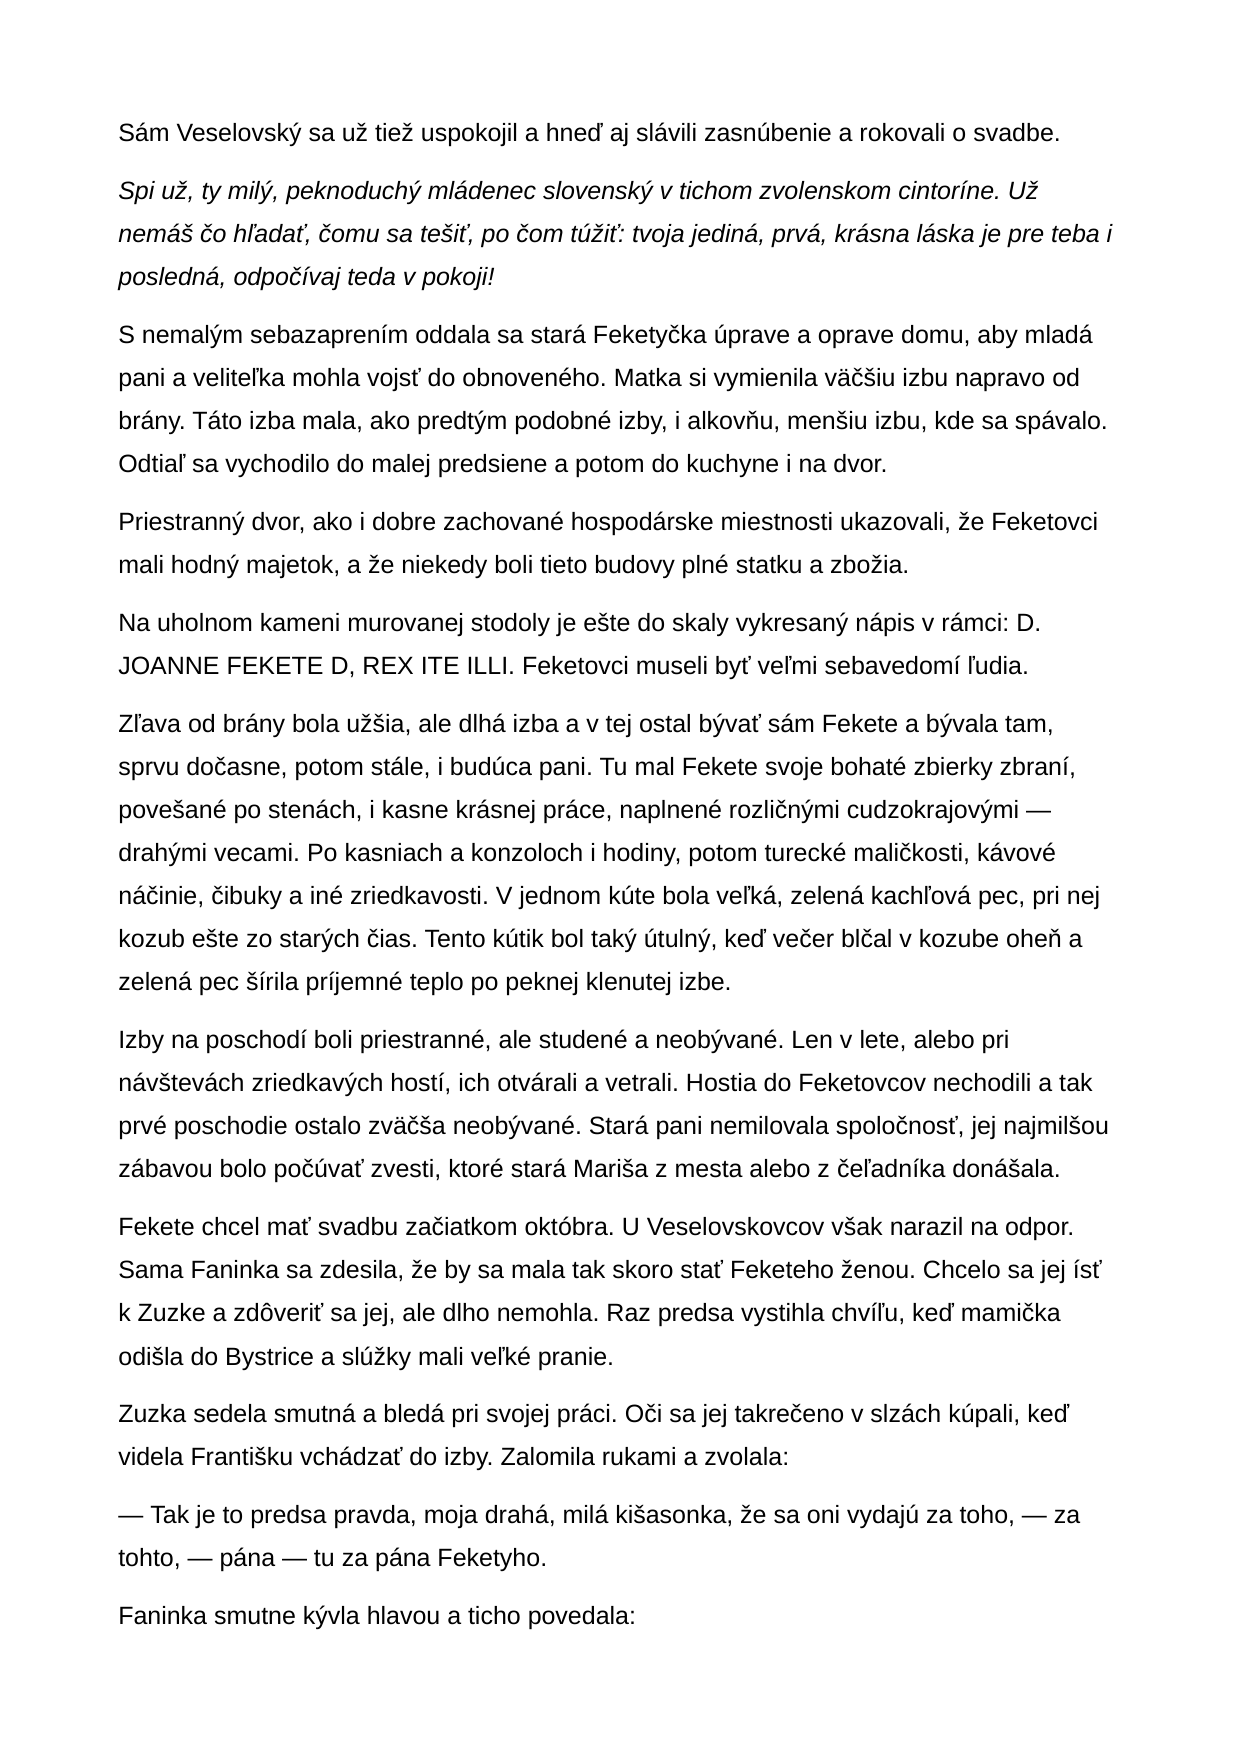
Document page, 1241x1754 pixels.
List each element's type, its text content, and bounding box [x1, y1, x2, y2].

text Izby na poschodí boli priestranné, ale studené a neobývané. Len v lete, alebo pri návštevách zriedkavých hostí, ich otvárali a vetrali. Hostia do Feketovcov nechodili a tak prvé poschodie ostalo zväčša neobývané. Stará pani nemilovala spoločnosť, jej najmilšou zábavou bolo počúvať zvesti, ktoré stará Mariša z mesta alebo z čeľadníka donášala. [118, 1025, 1122, 1183]
text — Tak je to predsa pravda, moja drahá, milá kišasonka, že sa oni vydajú za toho, — za tohto, — pána — tu za pána Feketyho. [118, 1500, 1122, 1572]
text Zľava od brány bola užšia, ale dlhá izba a v tej ostal bývať sám Fekete a bývala tam, sprvu dočasne, potom stále, i budúca pani. Tu mal Fekete svoje bohaté zbierky zbraní, povešané po stenách, i kasne krásnej práce, naplnené rozličnými cudzokrajovými — drahými vecami. Po kasniach a konzoloch i hodiny, potom turecké maličkosti, kávové náčinie, čibuky a iné zriedkavosti. V jednom kúte bola veľká, zelená kachľová pec, pri nej kozub ešte zo starých čias. Tento kútik bol taký útulný, keď večer blčal v kozube oheň a zelená pec šírila príjemné teplo po peknej klenutej izbe. [118, 708, 1122, 996]
text Faninka smutne kývla hlavou a ticho povedala: [118, 1601, 1122, 1629]
text Sám Veselovský sa už tiež uspokojil a hneď aj slávili zasnúbenie a rokovali o svadbe. [118, 118, 1122, 147]
text Spi už, ty milý, peknoduchý mládenec slovenský v tichom zvolenskom cintoríne. Už nemáš čo hľadať, čomu sa tešiť, po čom túžiť: tvoja jediná, prvá, krásna láska je pre teba i posledná, odpočívaj teda v pokoji! [118, 176, 1122, 291]
text Priestranný dvor, ako i dobre zachované hospodárske miestnosti ukazovali, že Feketovci mali hodný majetok, a že niekedy boli tieto budovy plné statku a zbožia. [118, 507, 1122, 579]
text Na uholnom kameni murovanej stodoly je ešte do skaly vykresaný nápis v rámci: D. JOANNE FEKETE D, REX ITE ILLI. Feketovci museli byť veľmi sebavedomí ľudia. [118, 608, 1122, 679]
text Zuzka sedela smutná a bledá pri svojej práci. Oči sa jej takrečeno v slzách kúpali, keď videla Františku vchádzať do izby. Zalomila rukami a zvolala: [118, 1399, 1122, 1471]
text Fekete chcel mať svadbu začiatkom októbra. U Veselovskovcov však narazil na odpor. Sama Faninka sa zdesila, že by sa mala tak skoro stať Feketeho ženou. Chcelo sa jej ísť k Zuzke a zdôveriť sa jej, ale dlho nemohla. Raz predsa vystihla chvíľu, keď mamička odišla do Bystrice a slúžky mali veľké pranie. [118, 1212, 1122, 1370]
text S nemalým sebazaprením oddala sa stará Feketyčka úprave a oprave domu, aby mladá pani a veliteľka mohla vojsť do obnoveného. Matka si vymienila väčšiu izbu napravo od brány. Táto izba mala, ako predtým podobné izby, i alkovňu, menšiu izbu, kde sa spávalo. Odtiaľ sa vychodilo do malej predsiene a potom do kuchyne i na dvor. [118, 320, 1122, 478]
